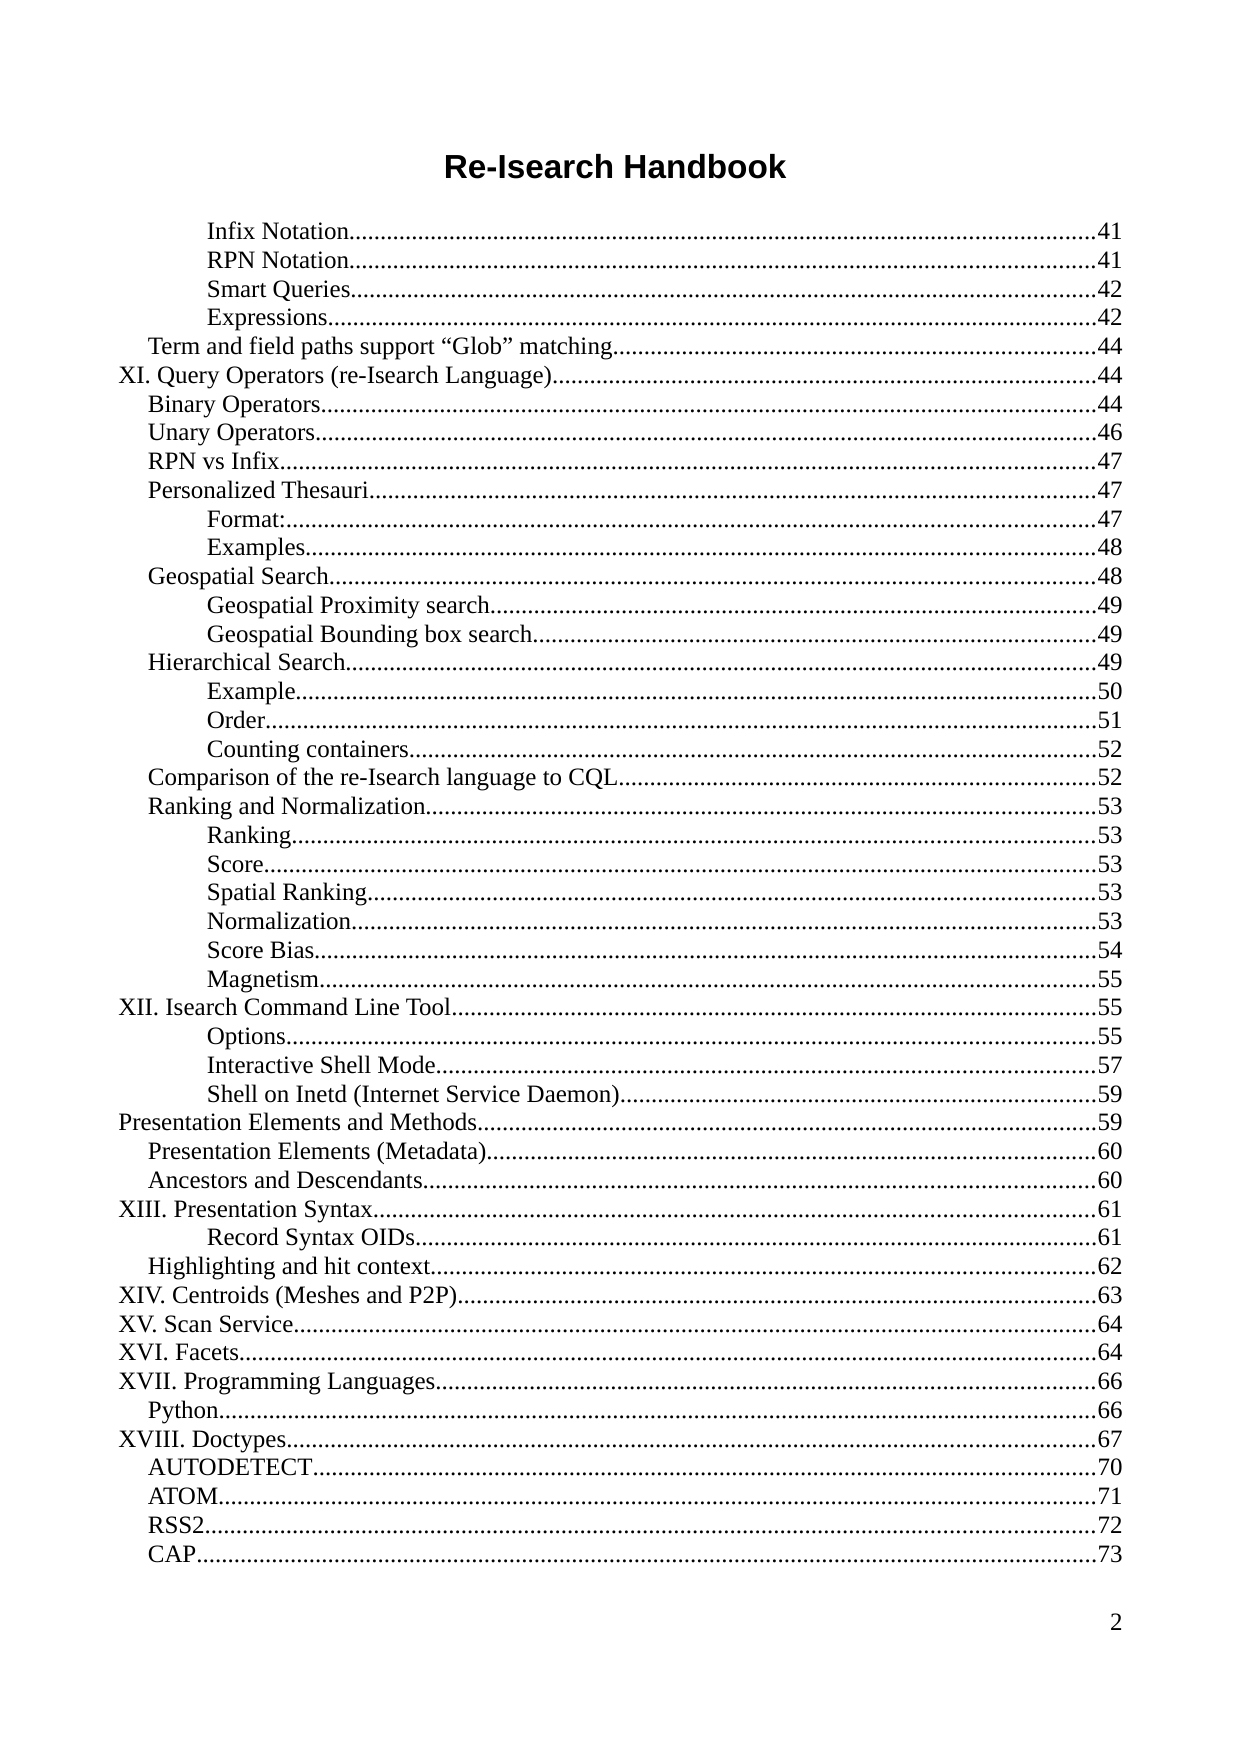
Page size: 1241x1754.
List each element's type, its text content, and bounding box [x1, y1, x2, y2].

text XVII. Programming Languages 66 [118, 1366, 1122, 1395]
text XIV. Centroids (Meshes and P2P) 63 [118, 1280, 1122, 1309]
text Format: 47 [207, 504, 1122, 532]
text AUTODETECT 70 [148, 1452, 1122, 1481]
text ATOM 71 [148, 1481, 1122, 1510]
text Unary Operators 46 [148, 417, 1122, 446]
text Expressions 42 [207, 302, 1122, 331]
text Score 53 [207, 849, 1122, 877]
text Ranking and Normalization 53 [148, 791, 1122, 820]
text XIII. Presentation Syntax 61 [118, 1194, 1122, 1222]
text Hierarchical Search 49 [148, 647, 1122, 676]
text Term and field paths support “Glob” matching 44 [148, 331, 1122, 360]
text RPN Notation 41 [207, 245, 1122, 274]
text Smart Queries 42 [207, 274, 1122, 302]
text Presentation Elements and Methods 59 [118, 1107, 1122, 1136]
text Counting containers 52 [207, 734, 1122, 762]
text RPN vs Infix 47 [148, 446, 1122, 475]
text Highlighting and hit context 62 [148, 1251, 1122, 1280]
text RSS2 72 [148, 1510, 1122, 1539]
text CAP 73 [148, 1539, 1122, 1567]
text Geospatial Search 48 [148, 561, 1122, 590]
text Interactive Shell Mode 57 [207, 1050, 1122, 1079]
text Magnetism 55 [207, 964, 1122, 992]
text Presentation Elements (Metadata) 60 [148, 1136, 1122, 1165]
text Geospatial Proximity search 49 [207, 590, 1122, 619]
text XV. Scan Service 64 [118, 1309, 1122, 1337]
text Options 55 [207, 1021, 1122, 1050]
text Normalization 53 [207, 906, 1122, 935]
text Personalized Thesauri 47 [148, 475, 1122, 504]
text Record Syntax OIDs 61 [207, 1222, 1122, 1251]
text Order 51 [207, 705, 1122, 734]
text Score Bias 54 [207, 935, 1122, 964]
text XII. Isearch Command Line Tool 55 [118, 992, 1122, 1021]
text XVI. Facets 64 [118, 1337, 1122, 1366]
text Ranking 53 [207, 820, 1122, 849]
text Example 50 [207, 676, 1122, 705]
text Binary Operators 44 [148, 389, 1122, 417]
text Geospatial Bounding box search 49 [207, 619, 1122, 647]
text XVIII. Doctypes 67 [118, 1424, 1122, 1452]
text XI. Query Operators (re-Isearch Language) 44 [118, 360, 1122, 389]
text Infix Notation 41 [207, 216, 1122, 245]
text Ancestors and Descendants 60 [148, 1165, 1122, 1194]
text Examples 48 [207, 532, 1122, 561]
text Python 66 [148, 1395, 1122, 1424]
text Comparison of the re-Isearch language to CQL 52 [148, 762, 1122, 791]
text Shell on Inetd (Internet Service Daemon) 59 [207, 1079, 1122, 1107]
text Spatial Ranking 53 [207, 877, 1122, 906]
